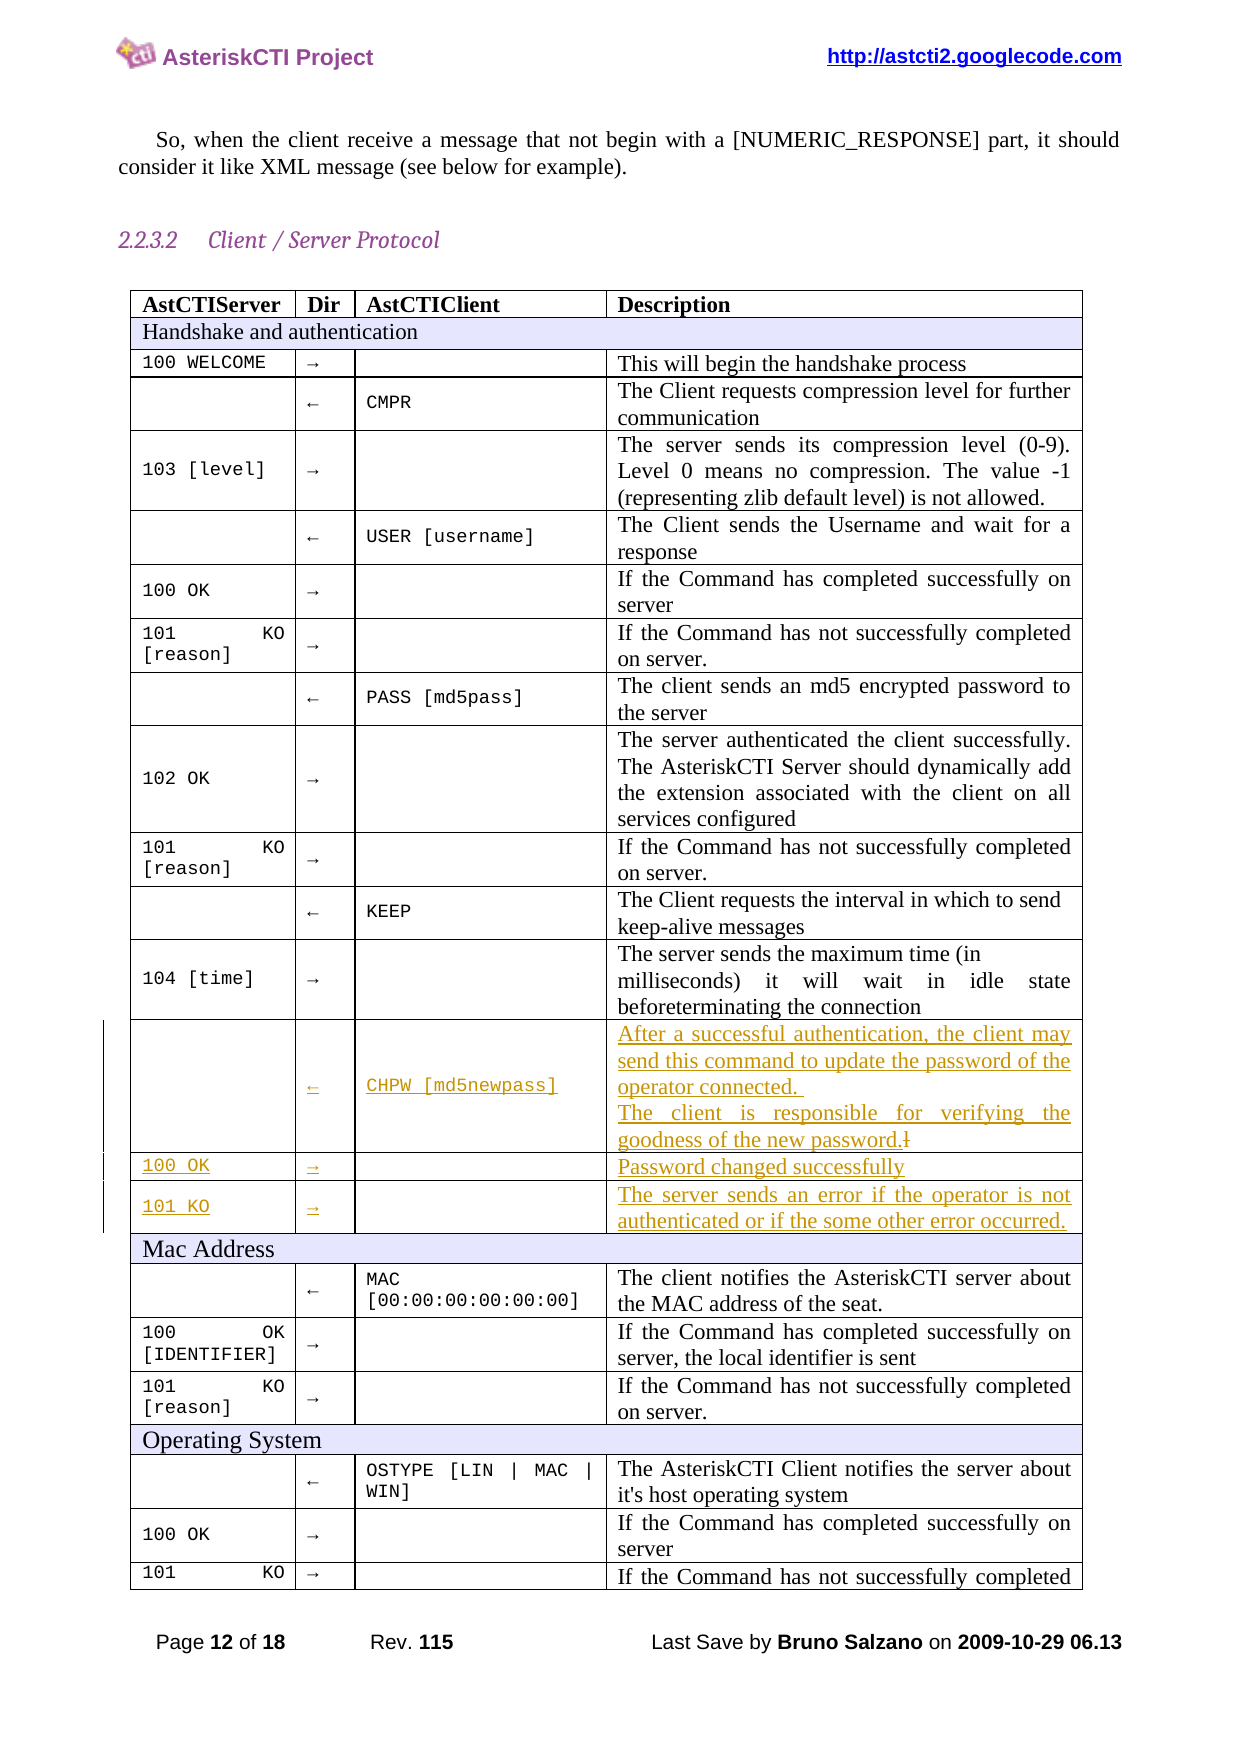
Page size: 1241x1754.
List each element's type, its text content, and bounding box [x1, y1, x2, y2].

table_cell 100 OK [IDENTIFIER] [131, 1318, 295, 1371]
table_cell USER [username] [356, 511, 606, 564]
picture [116, 34, 157, 74]
table_cell → [296, 1563, 354, 1589]
table_cell [356, 1509, 606, 1562]
table_cell Password changed successfully [607, 1153, 1082, 1179]
table_cell → [296, 1153, 354, 1179]
table_cell The AsteriskCTI Client notifies the server about it's host operating system [607, 1455, 1082, 1508]
table_cell → [296, 1318, 354, 1371]
table_header AstCTIClient [356, 291, 606, 317]
table_cell 100 WELCOME [131, 350, 295, 376]
table_cell ← [296, 1264, 354, 1317]
table_cell If the Command has completed successfully on server, the local identifier is sent [607, 1318, 1082, 1371]
table_cell [356, 431, 606, 510]
table_cell [356, 940, 606, 1019]
table_cell PASS [md5pass] [356, 673, 606, 725]
table_cell The server sends an error if the operator is not authenticated or if the some other error occurred. [607, 1181, 1082, 1233]
table_cell If the Command has not successfully completed on server. [607, 1372, 1082, 1424]
table_cell If the Command has not successfully completed on server. [607, 619, 1082, 672]
table_cell CMPR [356, 378, 606, 430]
table_cell The Client requests compression level for further communication [607, 378, 1082, 430]
table_cell MAC [00:00:00:00:00:00] [356, 1264, 606, 1317]
table_cell [356, 619, 606, 672]
table_cell → [296, 350, 354, 376]
table_cell [131, 887, 295, 939]
table_cell → [296, 1372, 354, 1424]
text So, when the client receive a message that not begin with a [NUMERIC_RESPONSE] part, it should consider it like XML message (see below for example). [118, 127, 1122, 179]
table_cell → [296, 1509, 354, 1562]
table_cell [131, 1020, 295, 1152]
table_cell [356, 833, 606, 886]
table_cell 101 KO [reason] [131, 619, 295, 672]
table_cell ← [296, 1455, 354, 1508]
table_cell The Client requests the interval in which to send keep-alive messages [607, 887, 1082, 939]
table_cell [356, 1372, 606, 1424]
table_cell [356, 350, 606, 376]
table_cell This will begin the handshake process [607, 350, 1082, 376]
table_cell ← [296, 673, 354, 725]
table_cell → [296, 833, 354, 886]
table_cell 104 [time] [131, 940, 295, 1019]
table_cell → [296, 619, 354, 672]
table_cell → [296, 1181, 354, 1233]
table_cell [131, 1264, 295, 1317]
table_cell If the Command has completed successfully on server [607, 1509, 1082, 1562]
table_header AstCTIServer [131, 291, 295, 317]
table_cell The Client sends the Username and wait for a response [607, 511, 1082, 564]
table_cell After a successful authentication, the client may send this command to update the password of the operator connected. The client is responsible for verifying the goodness of the new password. [607, 1020, 1082, 1152]
table_cell → [296, 940, 354, 1019]
table_cell [356, 1181, 606, 1233]
table_cell KEEP [356, 887, 606, 939]
table_cell ← [296, 378, 354, 430]
table_cell 100 OK [131, 1153, 295, 1179]
table_cell [131, 511, 295, 564]
table_cell → [296, 565, 354, 618]
table_cell OSTYPE [LIN | MAC | WIN] [356, 1455, 606, 1508]
table_cell → [296, 726, 354, 832]
table_cell The server authenticated the client successfully. The AsteriskCTI Server should dynamically add the extension associated with the client on all services configured [607, 726, 1082, 832]
table_cell If the Command has not successfully completed [607, 1563, 1082, 1589]
table_cell 102 OK [131, 726, 295, 832]
table_cell The server sends the maximum time (in milliseconds) it will wait in idle state beforeterminating the connection [607, 940, 1082, 1019]
table_cell The server sends its compression level (0-9). Level 0 means no compression. The value -1 (representing zlib default level) is not allowed. [607, 431, 1082, 510]
table_cell Operating System [131, 1425, 1082, 1454]
table_cell [356, 565, 606, 618]
table_cell CHPW [md5newpass] [356, 1020, 606, 1152]
table_cell [356, 1318, 606, 1371]
table_cell Mac Address [131, 1234, 1082, 1263]
table_cell 101 KO [reason] [131, 1372, 295, 1424]
table_cell ← [296, 1020, 354, 1152]
table_cell 101 KO [reason] [131, 833, 295, 886]
table_cell [131, 673, 295, 725]
table_cell 101 KO [131, 1563, 295, 1589]
table_cell [356, 1563, 606, 1589]
table_cell → [296, 431, 354, 510]
table_cell [131, 1455, 295, 1508]
table_cell [131, 378, 295, 430]
table_header Description [607, 291, 1082, 317]
table_header Dir [296, 291, 354, 317]
table_cell If the Command has not successfully completed on server. [607, 833, 1082, 886]
table_cell Handshake and authentication [131, 318, 1082, 349]
table_cell ← [296, 511, 354, 564]
subtitle Client / Server Protocol [118, 226, 1122, 255]
table_cell The client sends an md5 encrypted password to the server [607, 673, 1082, 725]
table_cell 100 OK [131, 565, 295, 618]
table_cell 100 OK [131, 1509, 295, 1562]
table_cell 103 [level] [131, 431, 295, 510]
table_cell The client notifies the AsteriskCTI server about the MAC address of the seat. [607, 1264, 1082, 1317]
table_cell ← [296, 887, 354, 939]
table_cell If the Command has completed successfully on server [607, 565, 1082, 618]
table_cell 101 KO [131, 1181, 295, 1233]
table_cell [356, 726, 606, 832]
table_cell [356, 1153, 606, 1179]
